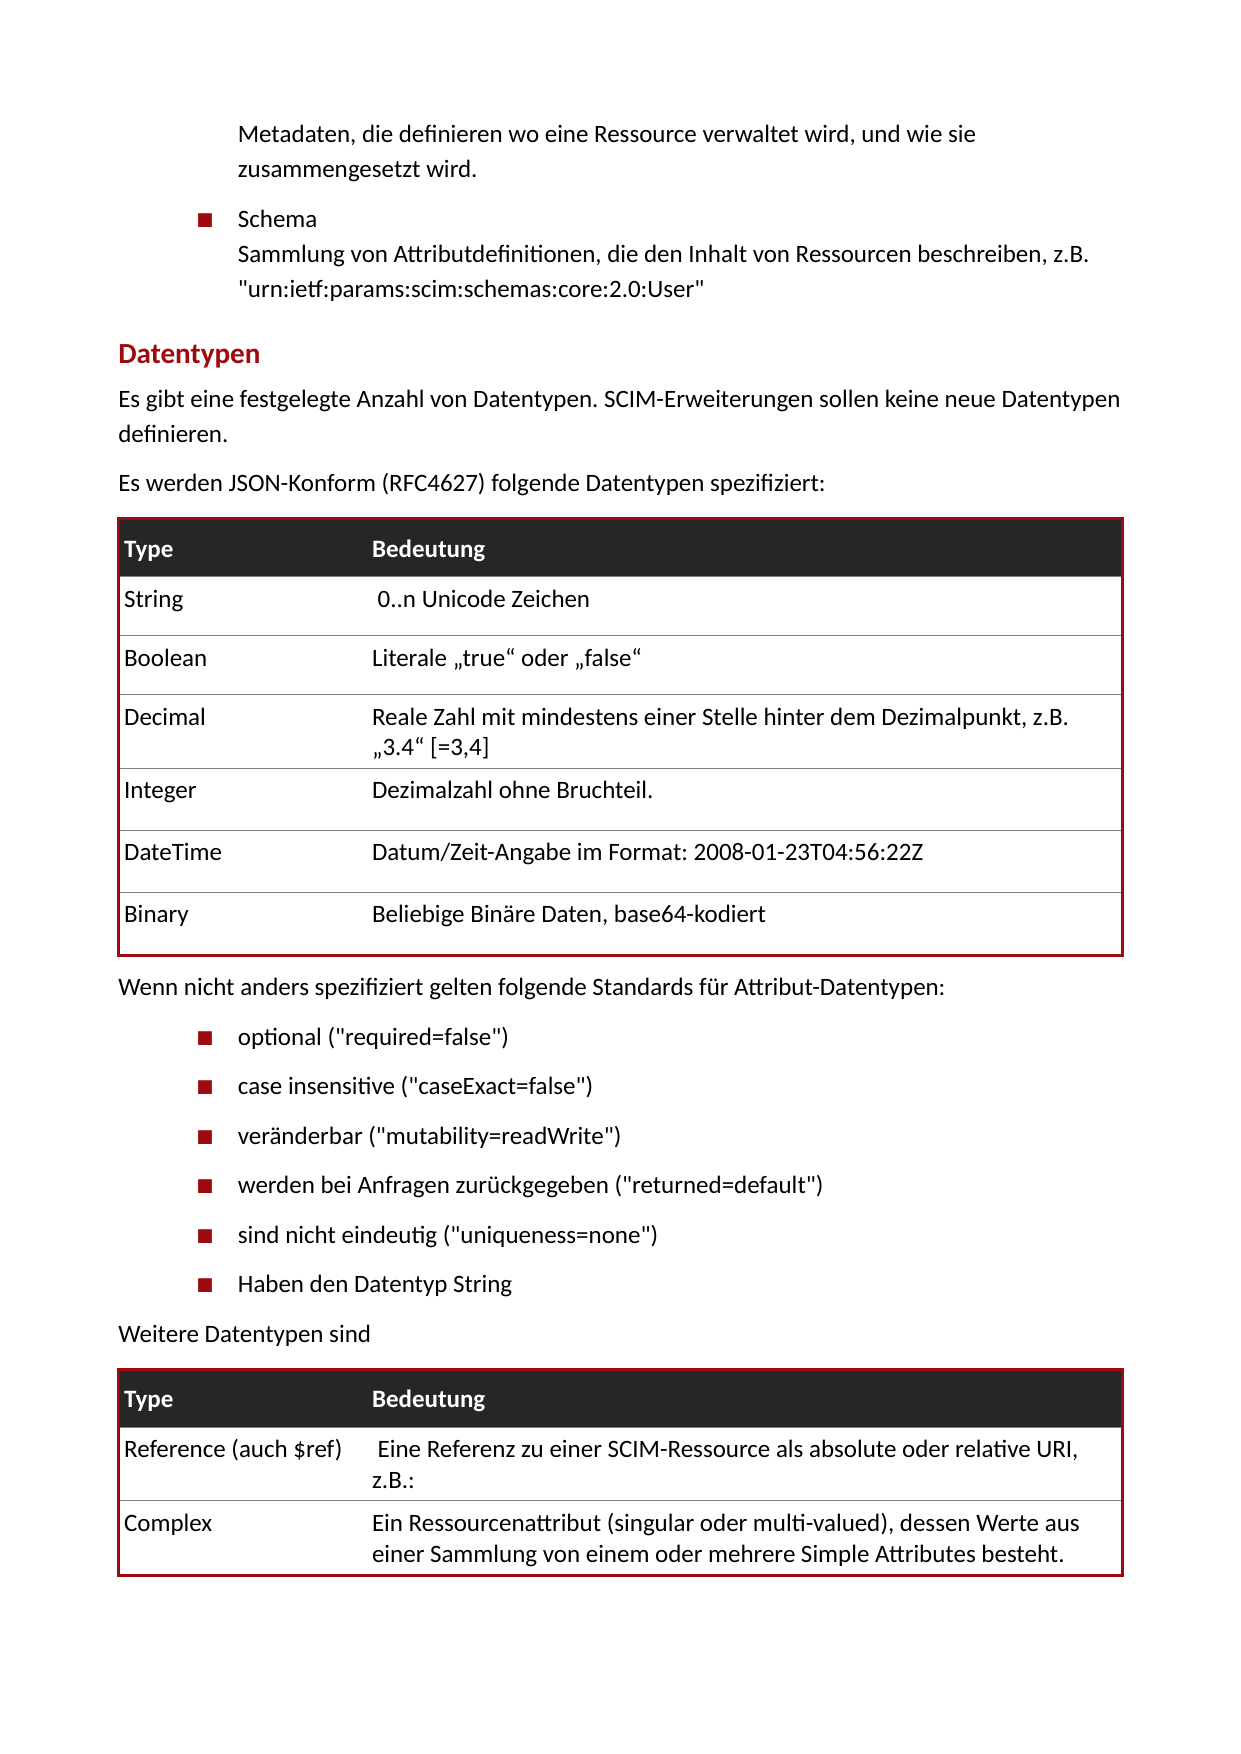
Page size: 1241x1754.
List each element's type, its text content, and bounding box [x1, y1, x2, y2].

table_cell DateTime [120, 831, 366, 892]
table_cell Boolean [120, 636, 366, 694]
list werden bei Anfragen zurückgegeben ("returned=default") [198, 1169, 1122, 1200]
table_header Bedeutung [366, 1371, 1121, 1427]
table_cell Integer [120, 769, 366, 830]
table_cell Reference (auch $ref) [120, 1428, 366, 1500]
table_cell Datum/Zeit-Angabe im Format: 2008-01-23T04:56:22Z [366, 831, 1121, 892]
table_cell Literale „true“ oder „false“ [366, 636, 1121, 694]
list optional ("required=false") [198, 1021, 1122, 1051]
table_cell String [120, 577, 366, 635]
text Es gibt eine festgelegte Anzahl von Datentypen. SCIM-Erweiterungen sollen keine neue Datentypen definieren. [118, 383, 1122, 448]
table_cell Decimal [120, 695, 366, 768]
table_header Bedeutung [366, 520, 1121, 576]
table_cell Beliebige Binäre Daten, base64-kodiert [366, 893, 1121, 953]
table_cell Binary [120, 893, 366, 953]
list Metadaten, die definieren wo eine Ressource verwaltet wird, und wie sie zusammengesetzt wird. [198, 118, 1122, 184]
table_cell Ein Ressourcenattribut (singular oder multi-valued), dessen Werte aus einer Sammlung von einem oder mehrere Simple Attributes besteht. [366, 1501, 1121, 1574]
table_cell Reale Zahl mit mindestens einer Stelle hinter dem Dezimalpunkt, z.B. „3.4“ [=3,4] [366, 695, 1121, 768]
list case insensitive ("caseExact=false") [198, 1070, 1122, 1101]
list Schema Sammlung von Attributdefinitionen, die den Inhalt von Ressourcen beschreiben, z.B. "urn:ietf:params:scim:schemas:core:2.0:User" [198, 203, 1122, 303]
text Weitere Datentypen sind [118, 1318, 1122, 1349]
list Haben den Datentyp String [198, 1269, 1122, 1299]
table_cell 0..n Unicode Zeichen [366, 577, 1121, 635]
text Es werden JSON-Konform (RFC4627) folgende Datentypen spezifiziert: [118, 467, 1122, 498]
table_cell Complex [120, 1501, 366, 1574]
table_cell Dezimalzahl ohne Bruchteil. [366, 769, 1121, 830]
subtitle Datentypen [118, 335, 1122, 370]
list veränderbar ("mutability=readWrite") [198, 1120, 1122, 1150]
table_cell Eine Referenz zu einer SCIM-Ressource als absolute oder relative URI, z.B.: [366, 1428, 1121, 1500]
table_header Type [120, 1371, 366, 1427]
table_header Type [120, 520, 366, 576]
text Wenn nicht anders spezifiziert gelten folgende Standards für Attribut-Datentypen: [118, 971, 1122, 1002]
list sind nicht eindeutig ("uniqueness=none") [198, 1219, 1122, 1249]
